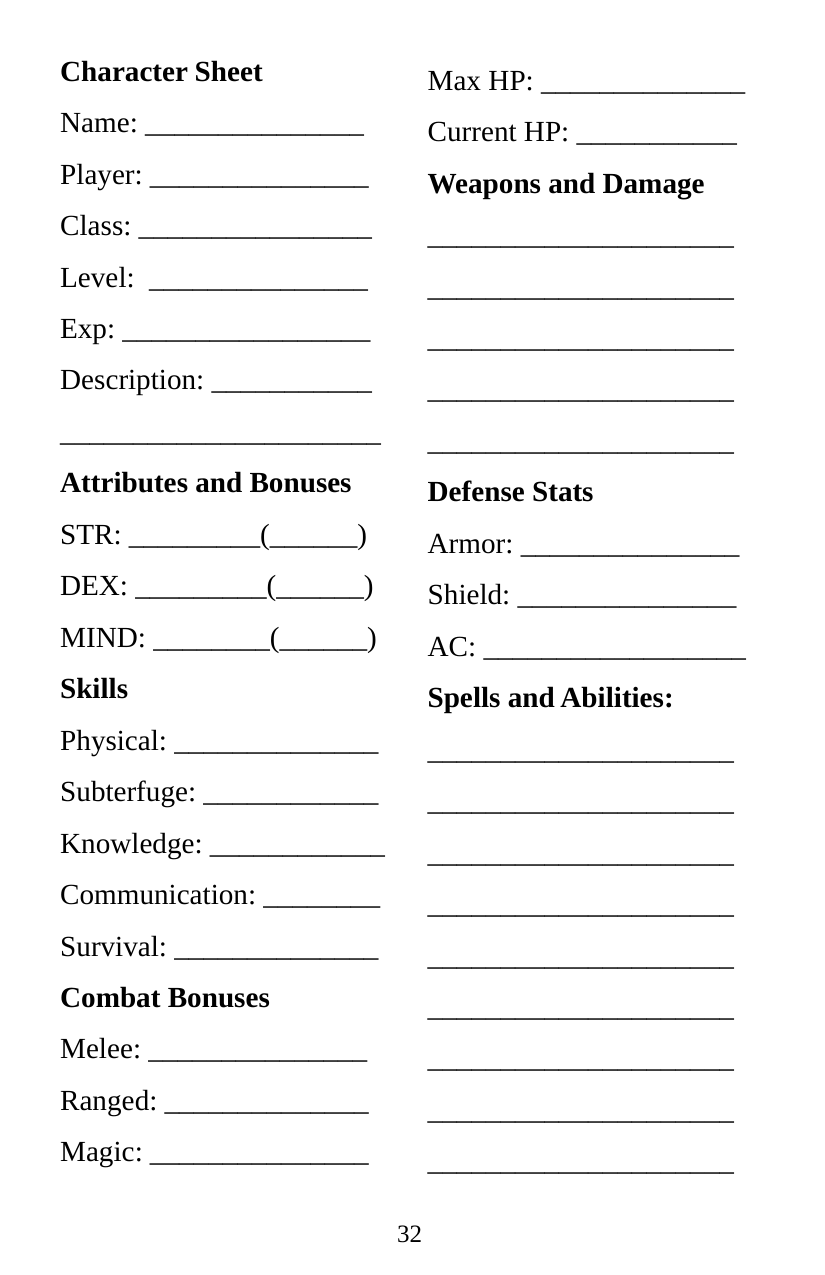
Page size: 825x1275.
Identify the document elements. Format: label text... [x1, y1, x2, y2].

text STR: _________(______) [60, 517, 397, 551]
text Defense Stats [427, 474, 765, 508]
text _____________________ [427, 783, 765, 817]
text Max HP: ______________ [427, 63, 765, 96]
text _____________________ [427, 732, 765, 765]
text Shield: _______________ [427, 577, 765, 611]
text _____________________ [427, 1143, 765, 1177]
text _____________________ [427, 269, 765, 302]
text MIND: ________(______) [60, 620, 397, 653]
text _____________________ [427, 989, 765, 1023]
text ______________________ [60, 414, 397, 448]
text Character Sheet [60, 54, 397, 87]
text Level: _______________ [60, 260, 397, 293]
text Skills [60, 671, 397, 705]
text Armor: _______________ [427, 526, 765, 559]
text _____________________ [427, 886, 765, 920]
text DEX: _________(______) [60, 568, 397, 602]
text _____________________ [427, 423, 765, 457]
text Physical: ______________ [60, 723, 397, 756]
text Magic: _______________ [60, 1134, 397, 1168]
text _____________________ [427, 217, 765, 251]
text Player: _______________ [60, 157, 397, 190]
text Communication: ________ [60, 877, 397, 911]
text Current HP: ___________ [427, 114, 765, 148]
text _____________________ [427, 1092, 765, 1126]
text Attributes and Bonuses [60, 466, 397, 499]
text Knowledge: ____________ [60, 826, 397, 859]
text Survival: ______________ [60, 929, 397, 962]
text _____________________ [427, 938, 765, 971]
text Combat Bonuses [60, 980, 397, 1014]
text Spells and Abilities: [427, 680, 765, 714]
text Ranged: ______________ [60, 1083, 397, 1117]
text AC: __________________ [427, 629, 765, 662]
text Description: ___________ [60, 363, 397, 396]
text Weapons and Damage [427, 166, 765, 199]
text _____________________ [427, 372, 765, 405]
text Class: ________________ [60, 208, 397, 242]
text Name: _______________ [60, 105, 397, 139]
text Exp: _________________ [60, 311, 397, 345]
text Melee: _______________ [60, 1032, 397, 1065]
text _____________________ [427, 1041, 765, 1074]
text _____________________ [427, 320, 765, 354]
text _____________________ [427, 835, 765, 868]
text Subterfuge: ____________ [60, 774, 397, 808]
